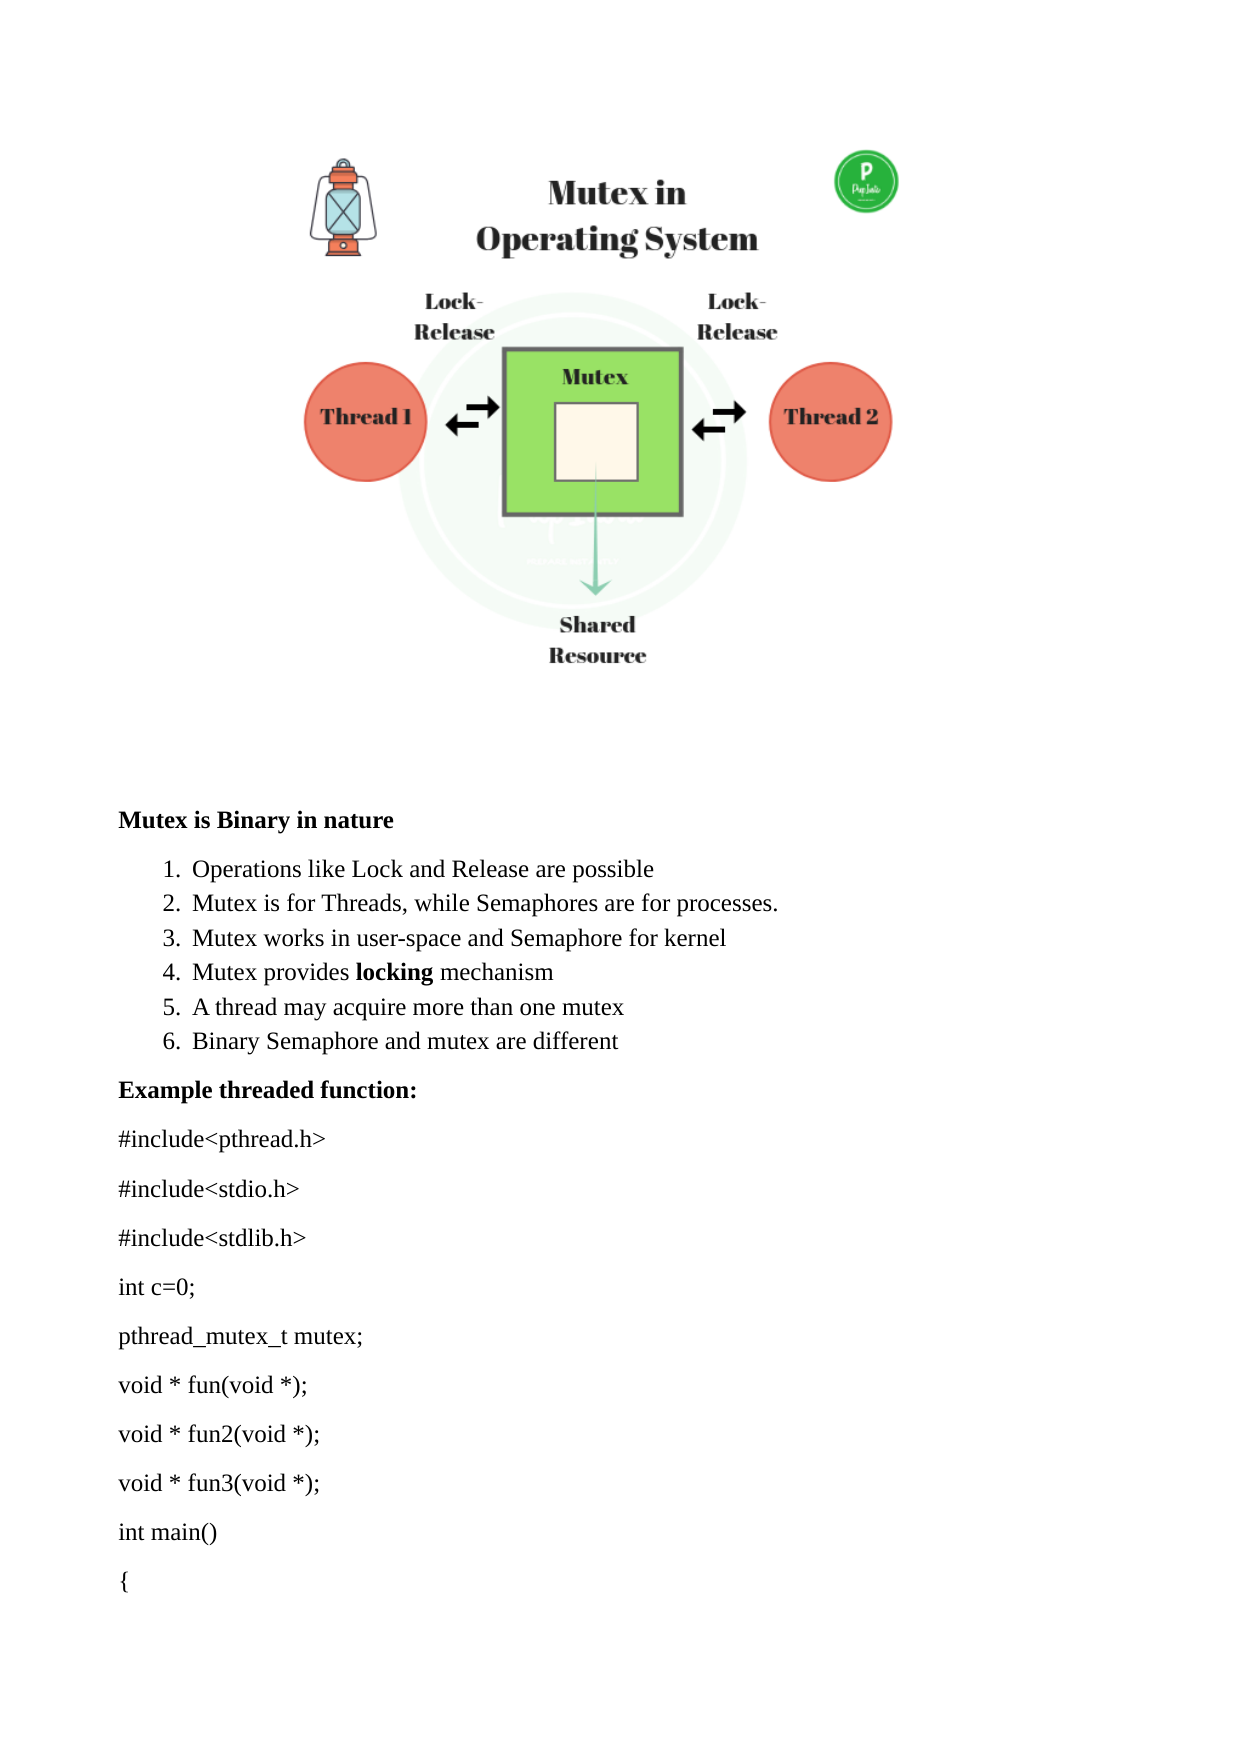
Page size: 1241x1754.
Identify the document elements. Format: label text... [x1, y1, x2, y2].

text int main() [118, 1517, 1122, 1546]
text { [118, 1566, 1122, 1595]
text Mutex is Binary in nature [118, 805, 1122, 834]
text void * fun2(void *); [118, 1419, 1122, 1448]
list Operations like Lock and Release are possible [162, 854, 1122, 883]
list Mutex works in user-space and Semaphore for kernel [162, 923, 1122, 952]
text void * fun(void *); [118, 1370, 1122, 1399]
list A thread may acquire more than one mutex [162, 992, 1122, 1021]
list Binary Semaphore and mutex are different [162, 1026, 1122, 1055]
list Mutex is for Threads, while Semaphores are for processes. [162, 888, 1122, 917]
list Mutex provides locking mechanism [162, 957, 1122, 986]
text void * fun3(void *); [118, 1468, 1122, 1497]
text Example threaded function: [118, 1076, 1122, 1104]
text pthread_mutex_t mutex; [118, 1321, 1122, 1349]
picture [293, 149, 899, 736]
text #include<pthread.h> [118, 1124, 1122, 1153]
text int c=0; [118, 1272, 1122, 1301]
text #include<stdio.h> [118, 1174, 1122, 1202]
text #include<stdlib.h> [118, 1223, 1122, 1251]
